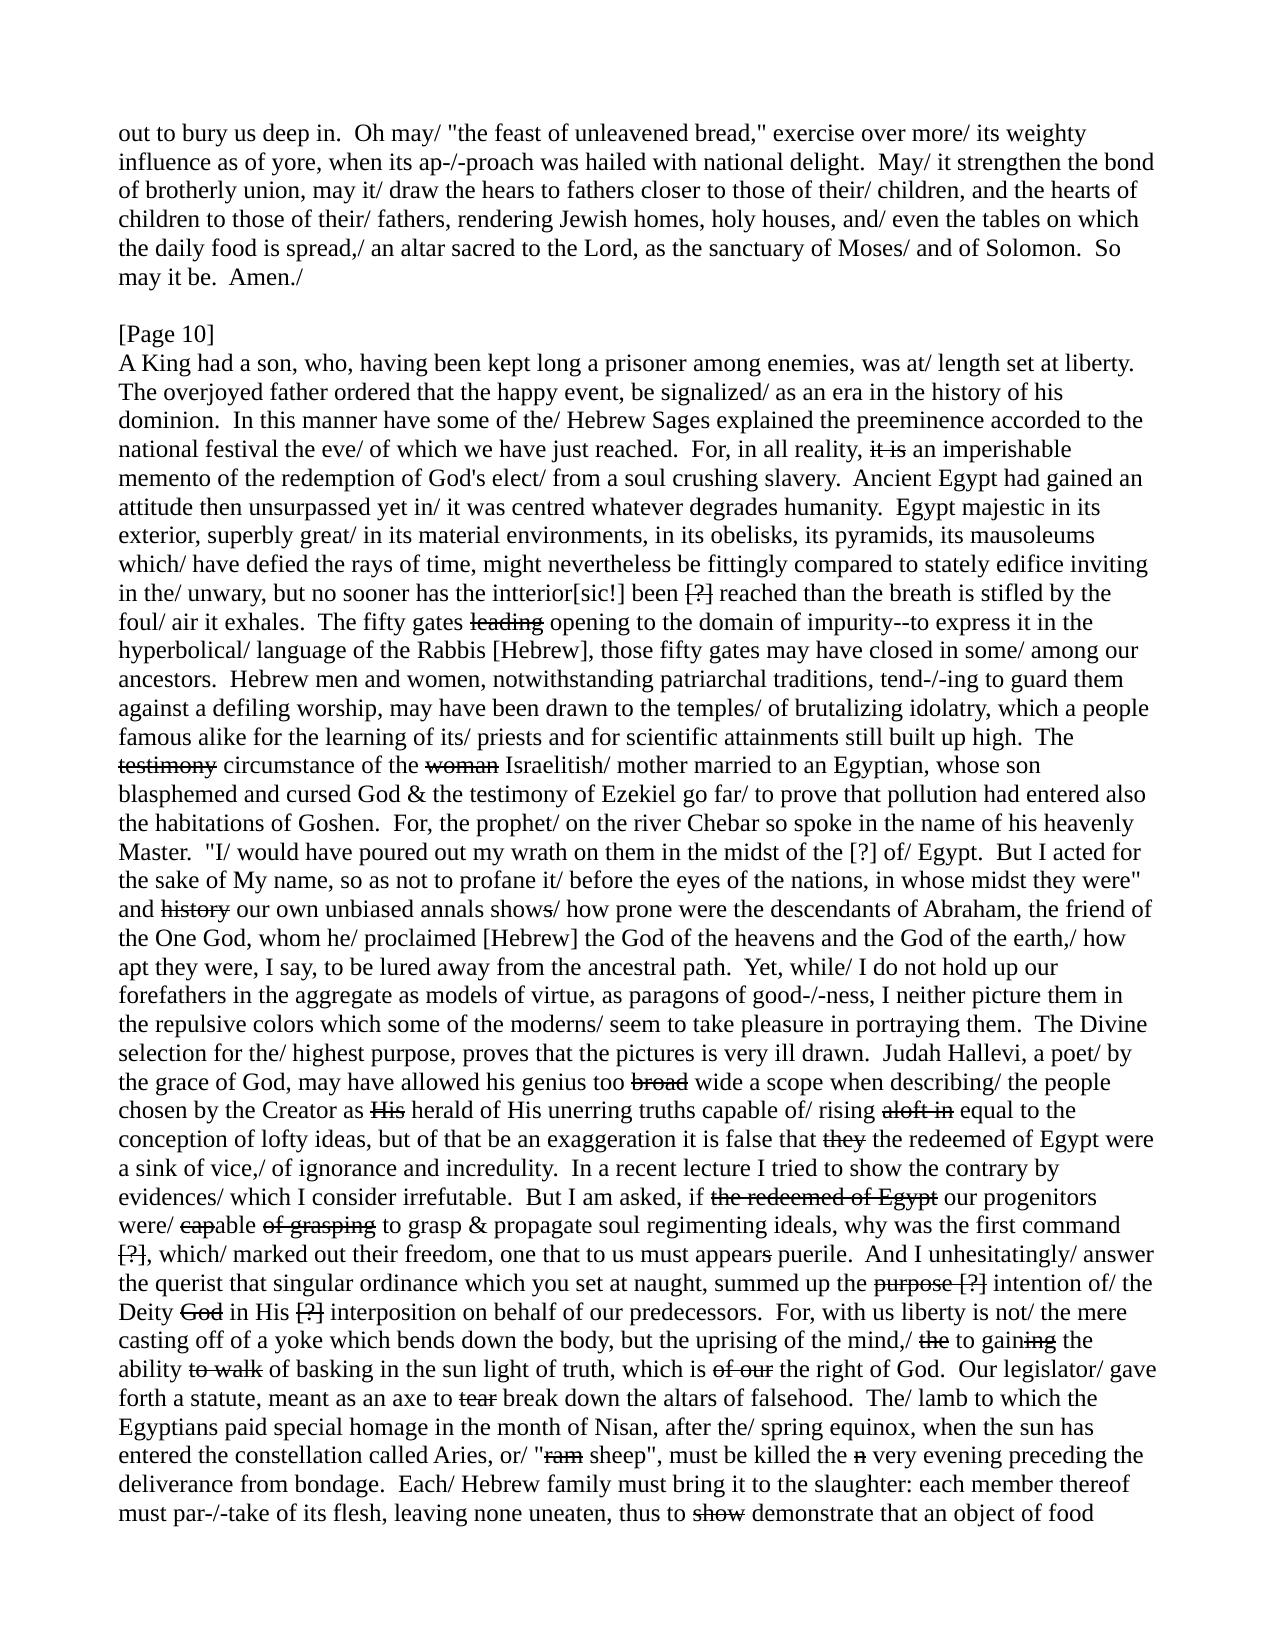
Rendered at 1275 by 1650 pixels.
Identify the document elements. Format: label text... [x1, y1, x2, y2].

text A King had a son, who, having been kept long a prisoner among enemies, was at/ length set at liberty. The overjoyed father ordered that the happy event, be signalized/ as an era in the history of his dominion. In this manner have some of the/ Hebrew Sages explained the preeminence accorded to the national festival the eve/ of which we have just reached. For, in all reality, it is an imperishable memento of the redemption of God's elect/ from a soul crushing slavery. Ancient Egypt had gained an attitude then unsurpassed yet in/ it was centred whatever degrades humanity. Egypt majestic in its exterior, superbly great/ in its material environments, in its obelisks, its pyramids, its mausoleums which/ have defied the rays of time, might nevertheless be fittingly compared to stately edifice inviting in the/ unwary, but no sooner has the intterior[sic!] been [?] reached than the breath is stifled by the foul/ air it exhales. The fifty gates leading opening to the domain of impurity--to express it in the hyperbolical/ language of the Rabbis [Hebrew], those fifty gates may have closed in some/ among our ancestors. Hebrew men and women, notwithstanding patriarchal traditions, tend-/-ing to guard them against a defiling worship, may have been drawn to the temples/ of brutalizing idolatry, which a people famous alike for the learning of its/ priests and for scientific attainments still built up high. The testimony circumstance of the woman Israelitish/ mother married to an Egyptian, whose son blasphemed and cursed God & the testimony of Ezekiel go far/ to prove that pollution had entered also the habitations of Goshen. For, the prophet/ on the river Chebar so spoke in the name of his heavenly Master. "I/ would have poured out my wrath on them in the midst of the [?] of/ Egypt. But I acted for the sake of My name, so as not to profane it/ before the eyes of the nations, in whose midst they were" and history our own unbiased annals shows/ how prone were the descendants of Abraham, the friend of the One God, whom he/ proclaimed [Hebrew] the God of the heavens and the God of the earth,/ how apt they were, I say, to be lured away from the ancestral path. Yet, while/ I do not hold up our forefathers in the aggregate as models of virtue, as paragons of good-/-ness, I neither picture them in the repulsive colors which some of the moderns/ seem to take pleasure in portraying them. The Divine selection for the/ highest purpose, proves that the pictures is very ill drawn. Judah Hallevi, a poet/ by the grace of God, may have allowed his genius too broad wide a scope when describing/ the people chosen by the Creator as His herald of His unerring truths capable of/ rising aloft in equal to the conception of lofty ideas, but of that be an exaggeration it is false that they the redeemed of Egypt were a sink of vice,/ of ignorance and incredulity. In a recent lecture I tried to show the contrary by evidences/ which I consider irrefutable. But I am asked, if the redeemed of Egypt our progenitors were/ capable of grasping to grasp & propagate soul regimenting ideals, why was the first command [?], which/ marked out their freedom, one that to us must appears puerile. And I unhesitatingly/ answer the querist that singular ordinance which you set at naught, summed up the purpose [?] intention of/ the Deity God in His [?] interposition on behalf of our predecessors. For, with us liberty is not/ the mere casting off of a yoke which bends down the body, but the uprising of the mind,/ the to gaining the ability to walk of basking in the sun light of truth, which is of our the right of God. Our legislator/ gave forth a statute, meant as an axe to tear break down the altars of falsehood. The/ lamb to which the Egyptians paid special homage in the month of Nisan, after the/ spring equinox, when the sun has entered the constellation called Aries, or/ "ram sheep", must be killed the n very evening preceding the deliverance from bondage. Each/ Hebrew family must bring it to the slaughter: each member thereof must par-/-take of its flesh, leaving none uneaten, thus to show demonstrate that an object of food [118, 348, 1157, 1527]
text [Page 10] [118, 319, 1157, 348]
text out to bury us deep in. Oh may/ "the feast of unleavened bread," exercise over more/ its weighty influence as of yore, when its ap-/-proach was hailed with national delight. May/ it strengthen the bond of brotherly union, may it/ draw the hears to fathers closer to those of their/ children, and the hearts of children to those of their/ fathers, rendering Jewish homes, holy houses, and/ even the tables on which the daily food is spread,/ an altar sacred to the Lord, as the sanctuary of Moses/ and of Solomon. So may it be. Amen./ [118, 118, 1157, 291]
